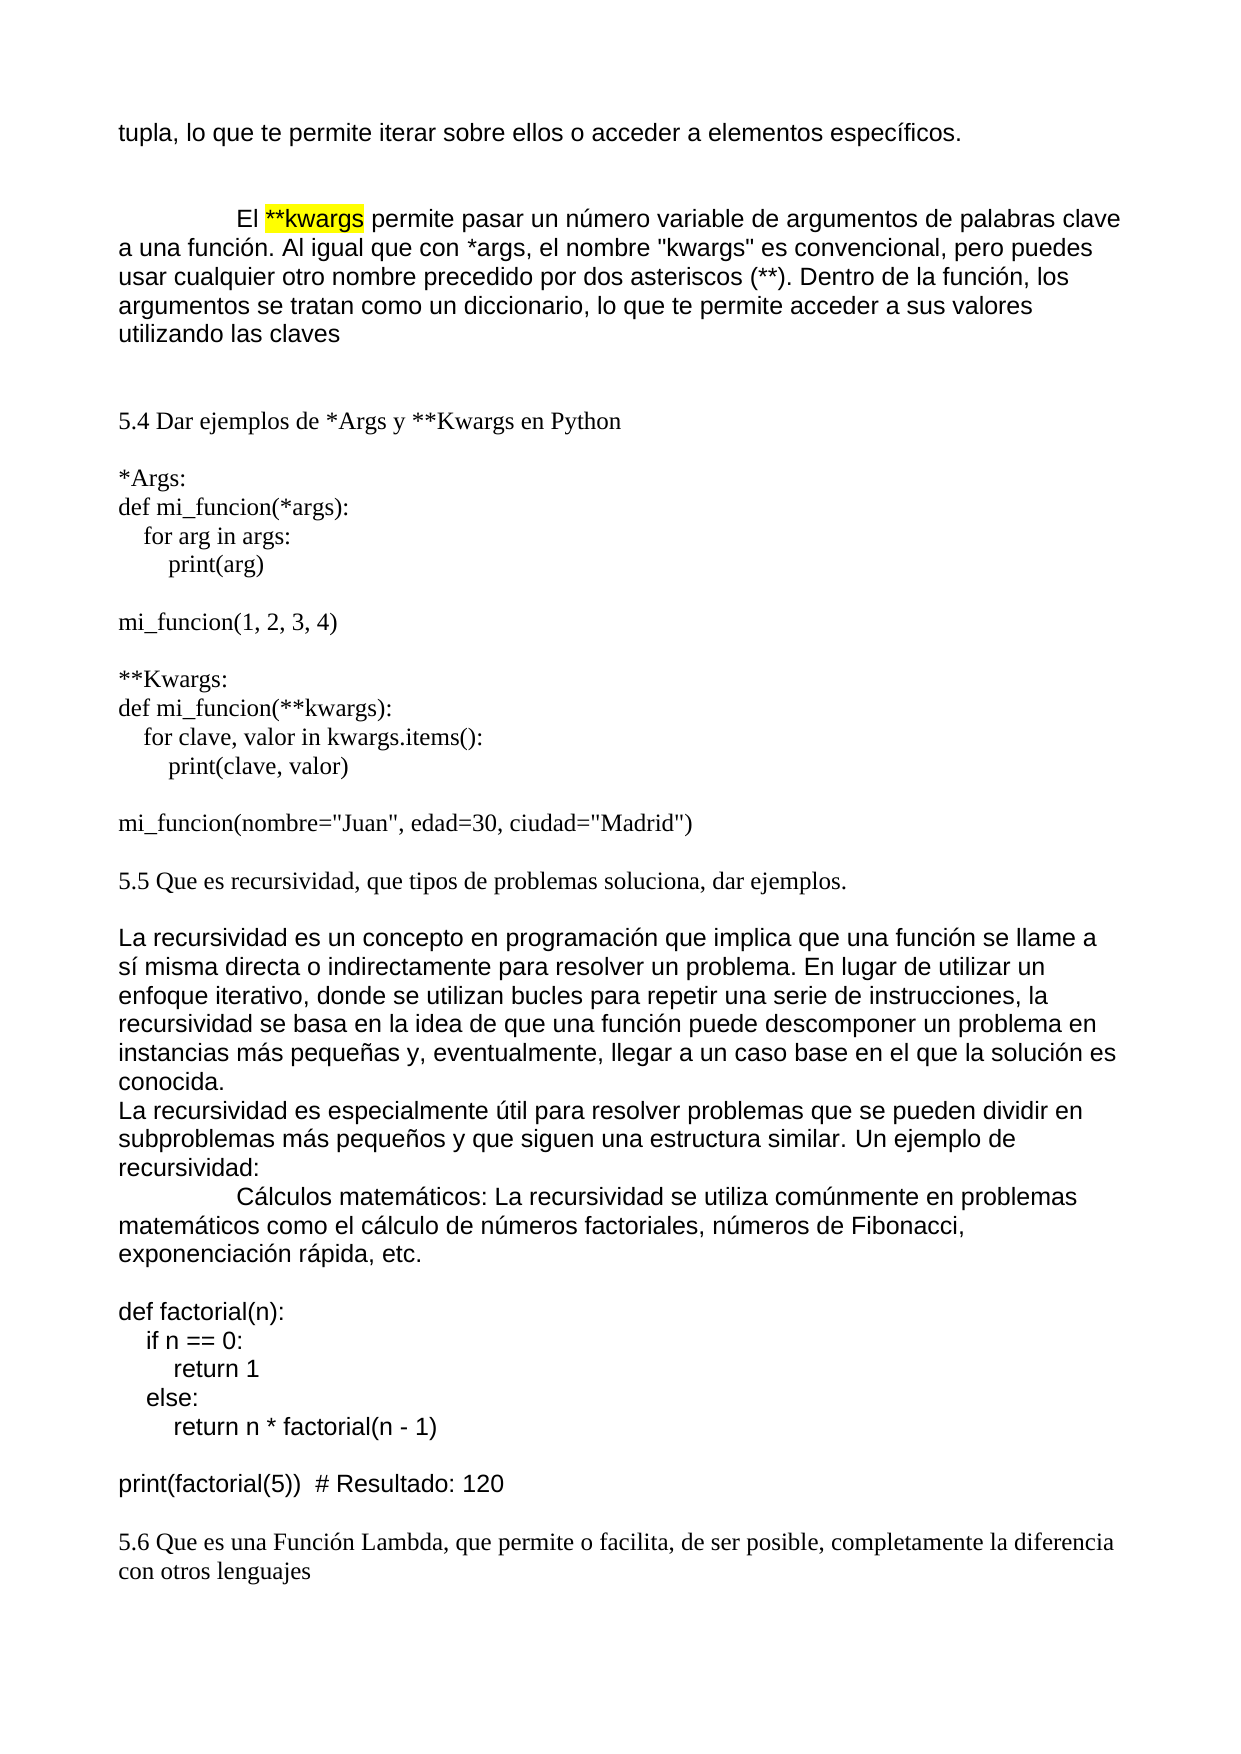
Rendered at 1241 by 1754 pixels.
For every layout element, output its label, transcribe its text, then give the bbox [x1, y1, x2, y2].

text El **kwargs permite pasar un número variable de argumentos de palabras clave a una función. Al igual que con *args, el nombre "kwargs" es convencional, pero puedes usar cualquier otro nombre precedido por dos asteriscos (**). Dentro de la función, los argumentos se tratan como un diccionario, lo que te permite acceder a sus valores utilizando las claves [118, 204, 1122, 348]
text else: [118, 1383, 1122, 1412]
text for clave, valor in kwargs.items(): [118, 722, 1122, 751]
text 5.5 Que es recursividad, que tipos de problemas soluciona, dar ejemplos. [118, 866, 1122, 894]
text mi_funcion(1, 2, 3, 4) [118, 607, 1122, 636]
text print(arg) [118, 549, 1122, 578]
text *Args: [118, 463, 1122, 492]
text for arg in args: [118, 521, 1122, 549]
text La recursividad es un concepto en programación que implica que una función se llame a sí misma directa o indirectamente para resolver un problema. En lugar de utilizar un enfoque iterativo, donde se utilizan bucles para repetir una serie de instrucciones, la recursividad se basa en la idea de que una función puede descomponer un problema en instancias más pequeñas y, eventualmente, llegar a un caso base en el que la solución es conocida. [118, 923, 1122, 1096]
text mi_funcion(nombre="Juan", edad=30, ciudad="Madrid") [118, 808, 1122, 837]
text print(factorial(5)) # Resultado: 120 [118, 1469, 1122, 1498]
text return n * factorial(n - 1) [118, 1412, 1122, 1441]
text def mi_funcion(**kwargs): [118, 693, 1122, 722]
text if n == 0: [118, 1326, 1122, 1354]
text def factorial(n): [118, 1297, 1122, 1326]
text 5.6 Que es una Función Lambda, que permite o facilita, de ser posible, completamente la diferencia con otros lenguajes [118, 1527, 1122, 1584]
text Cálculos matemáticos: La recursividad se utiliza comúnmente en problemas matemáticos como el cálculo de números factoriales, números de Fibonacci, exponenciación rápida, etc. [118, 1182, 1122, 1268]
text def mi_funcion(*args): [118, 492, 1122, 521]
text print(clave, valor) [118, 751, 1122, 779]
text 5.4 Dar ejemplos de *Args y **Kwargs en Python [118, 406, 1122, 434]
text return 1 [118, 1354, 1122, 1383]
text **Kwargs: [118, 664, 1122, 693]
text tupla, lo que te permite iterar sobre ellos o acceder a elementos específicos. [118, 118, 1122, 147]
text La recursividad es especialmente útil para resolver problemas que se pueden dividir en subproblemas más pequeños y que siguen una estructura similar. Un ejemplo de recursividad: [118, 1096, 1122, 1182]
